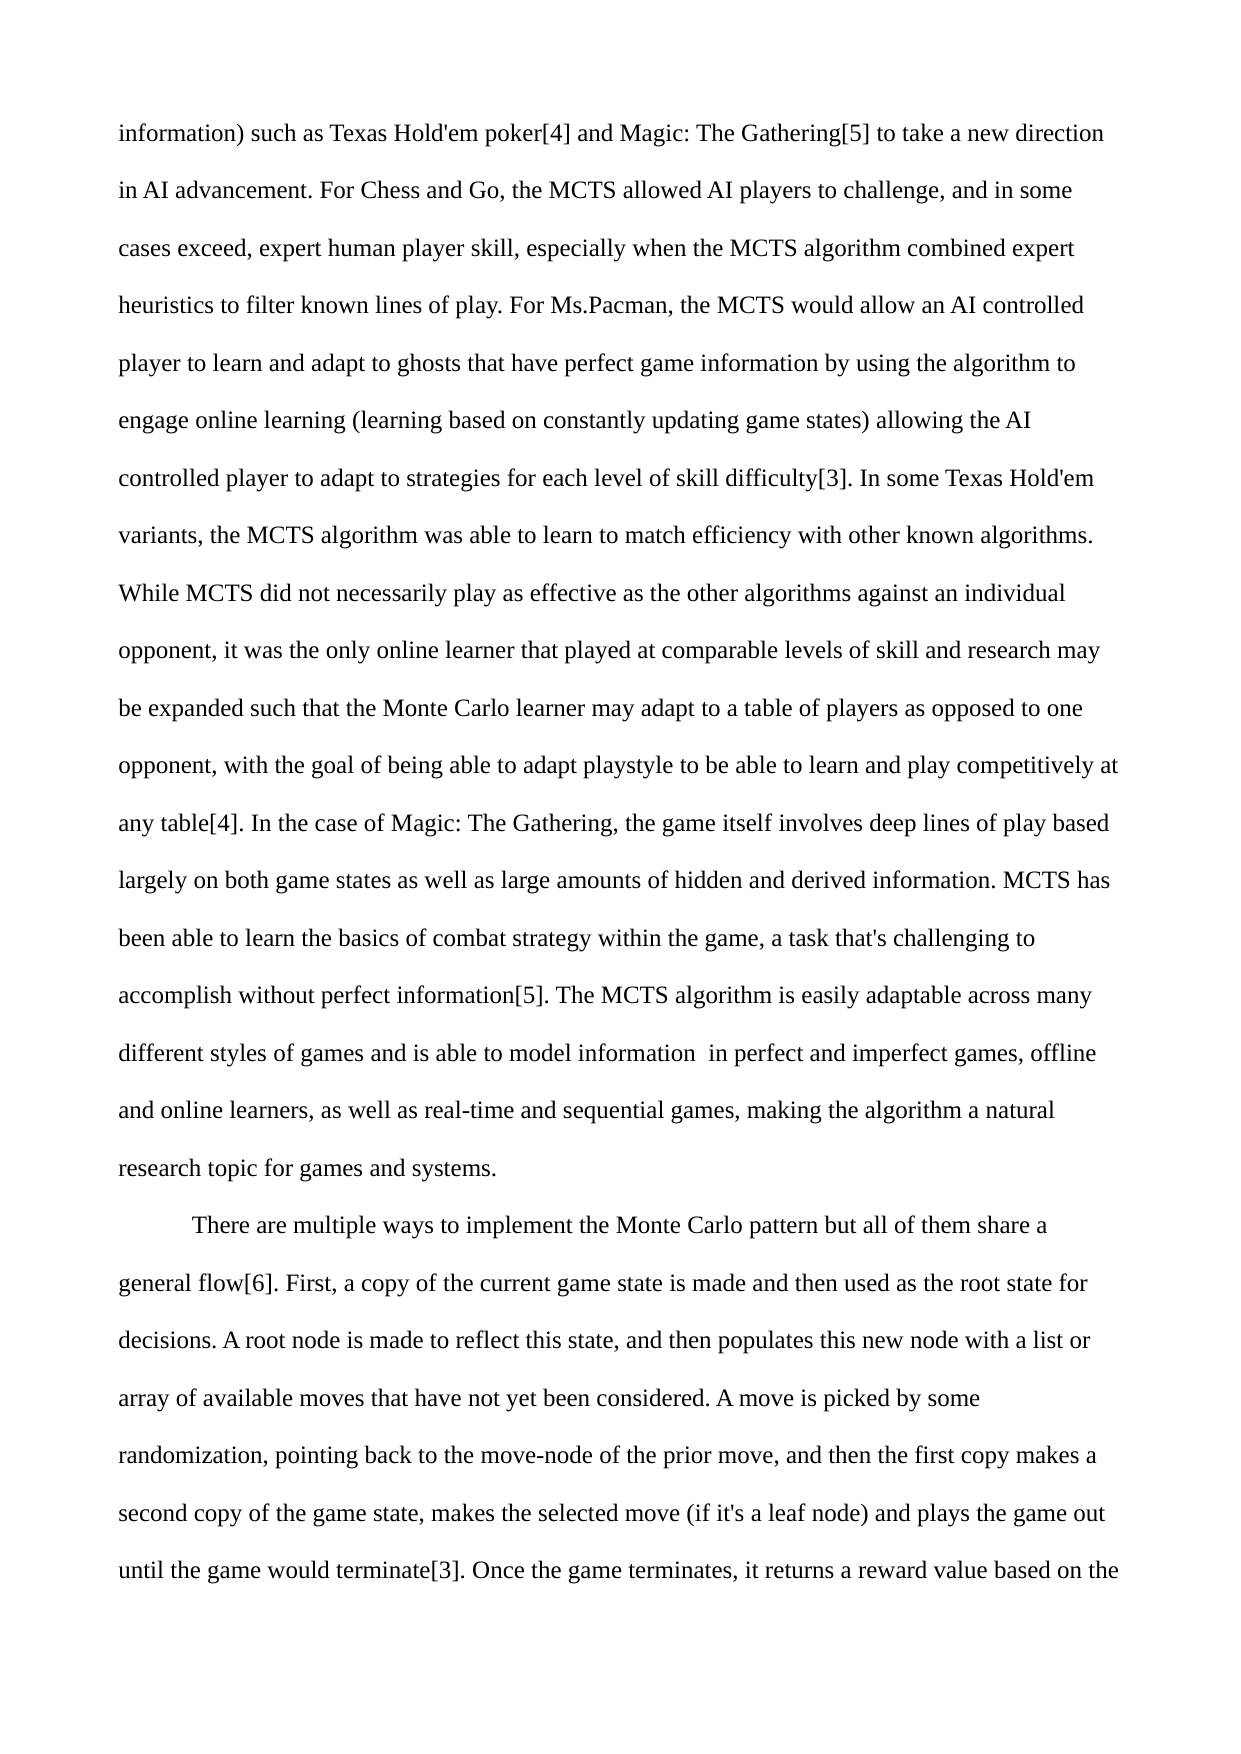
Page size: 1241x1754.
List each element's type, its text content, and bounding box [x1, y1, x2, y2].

text information) such as Texas Hold'em poker[4] and Magic: The Gathering[5] to take a new direction in AI advancement. For Chess and Go, the MCTS allowed AI players to challenge, and in some cases exceed, expert human player skill, especially when the MCTS algorithm combined expert heuristics to filter known lines of play. For Ms.Pacman, the MCTS would allow an AI controlled player to learn and adapt to ghosts that have perfect game information by using the algorithm to engage online learning (learning based on constantly updating game states) allowing the AI controlled player to adapt to strategies for each level of skill difficulty[3]. In some Texas Hold'em variants, the MCTS algorithm was able to learn to match efficiency with other known algorithms. While MCTS did not necessarily play as effective as the other algorithms against an individual opponent, it was the only online learner that played at comparable levels of skill and research may be expanded such that the Monte Carlo learner may adapt to a table of players as opposed to one opponent, with the goal of being able to adapt playstyle to be able to learn and play competitively at any table[4]. In the case of Magic: The Gathering, the game itself involves deep lines of play based largely on both game states as well as large amounts of hidden and derived information. MCTS has been able to learn the basics of combat strategy within the game, a task that's challenging to accomplish without perfect information[5]. The MCTS algorithm is easily adaptable across many different styles of games and is able to model information in perfect and imperfect games, offline and online learners, as well as real-time and sequential games, making the algorithm a natural research topic for games and systems. [118, 118, 1122, 1182]
text There are multiple ways to implement the Monte Carlo pattern but all of them share a general flow[6]. First, a copy of the current game state is made and then used as the root state for decisions. A root node is made to reflect this state, and then populates this new node with a list or array of available moves that have not yet been considered. A move is picked by some randomization, pointing back to the move-node of the prior move, and then the first copy makes a second copy of the game state, makes the selected move (if it's a leaf node) and plays the game out until the game would terminate[3]. Once the game terminates, it returns a reward value based on the [118, 1211, 1122, 1584]
